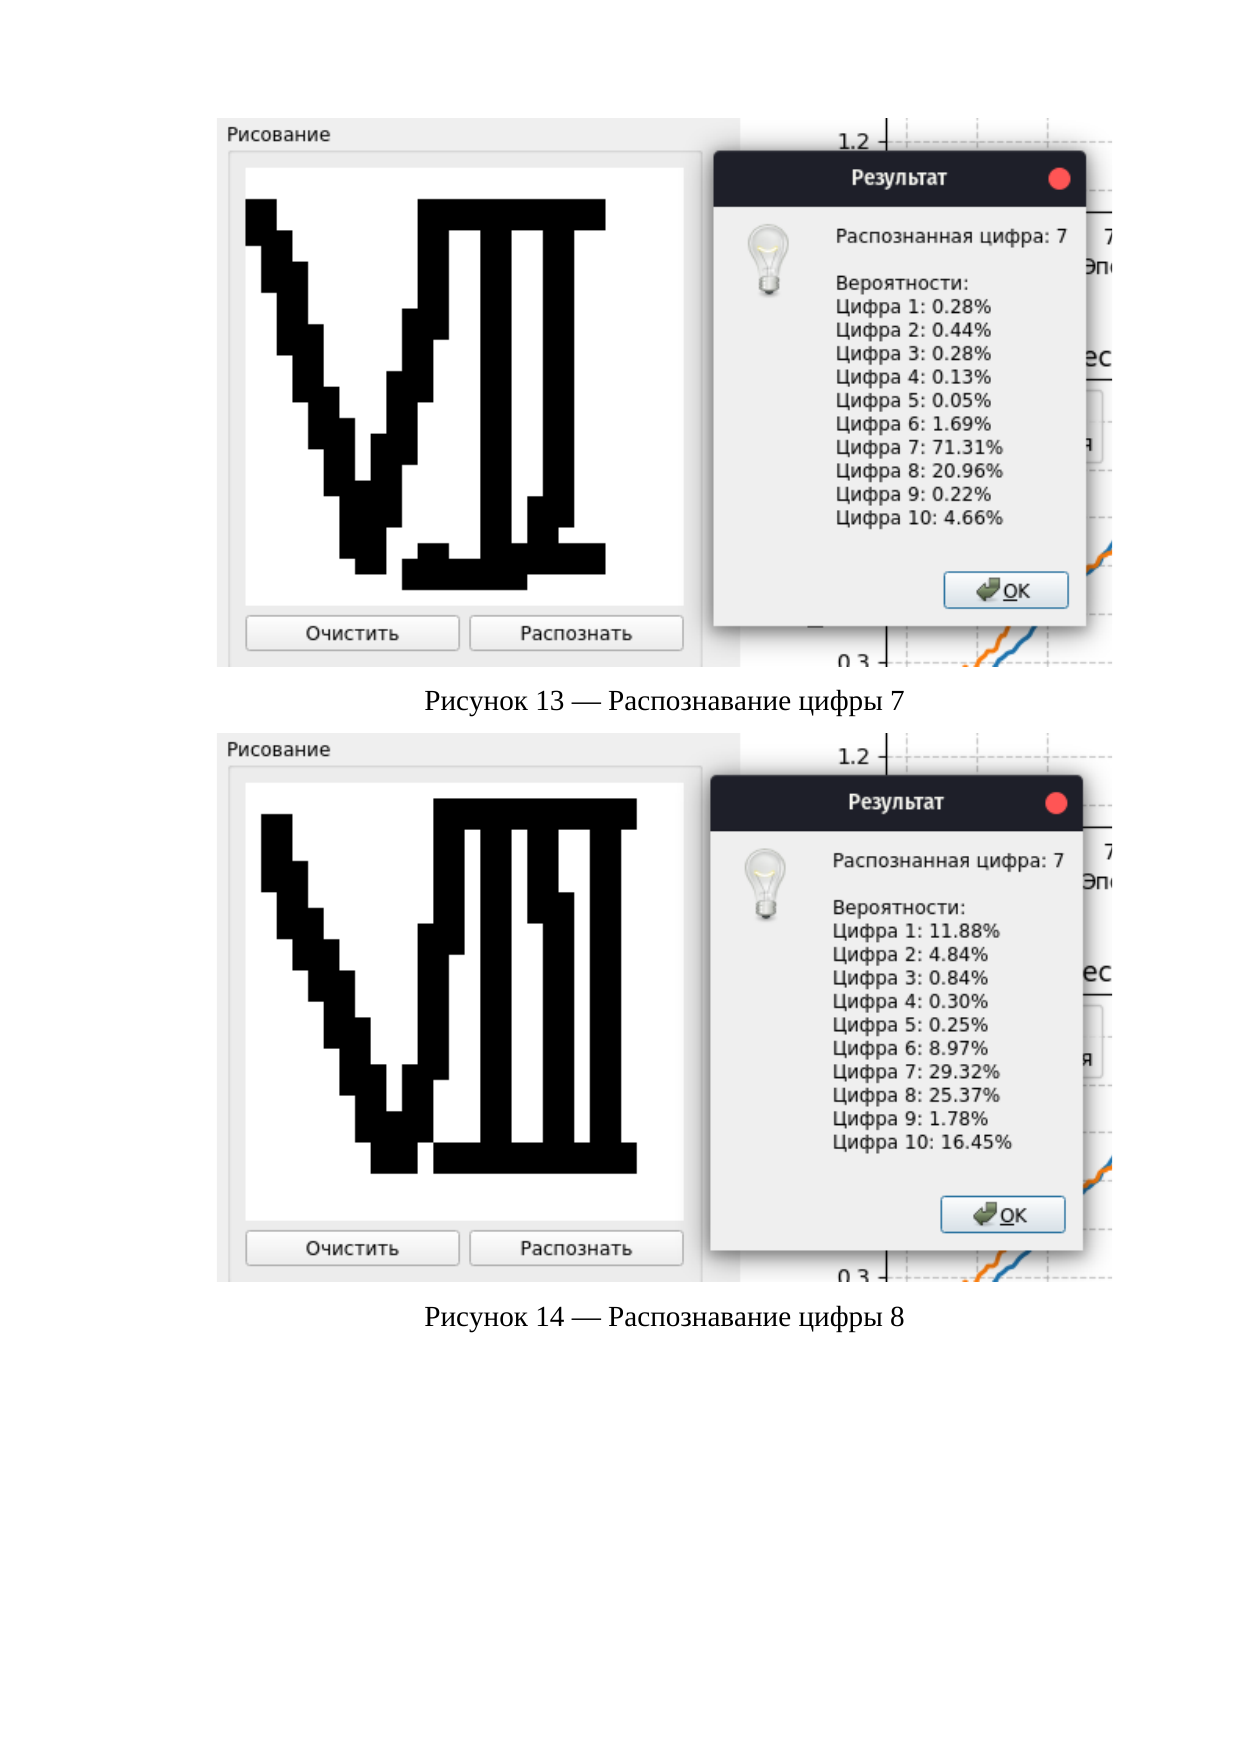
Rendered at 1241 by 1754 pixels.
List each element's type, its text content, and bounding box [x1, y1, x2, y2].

picture [216, 733, 1113, 1282]
picture [216, 118, 1113, 667]
text Рисунок 14 — Распознавание цифры 8 [177, 784, 1152, 1332]
text Рисунок 13 — Распознавание цифры 7 [177, 168, 1152, 717]
